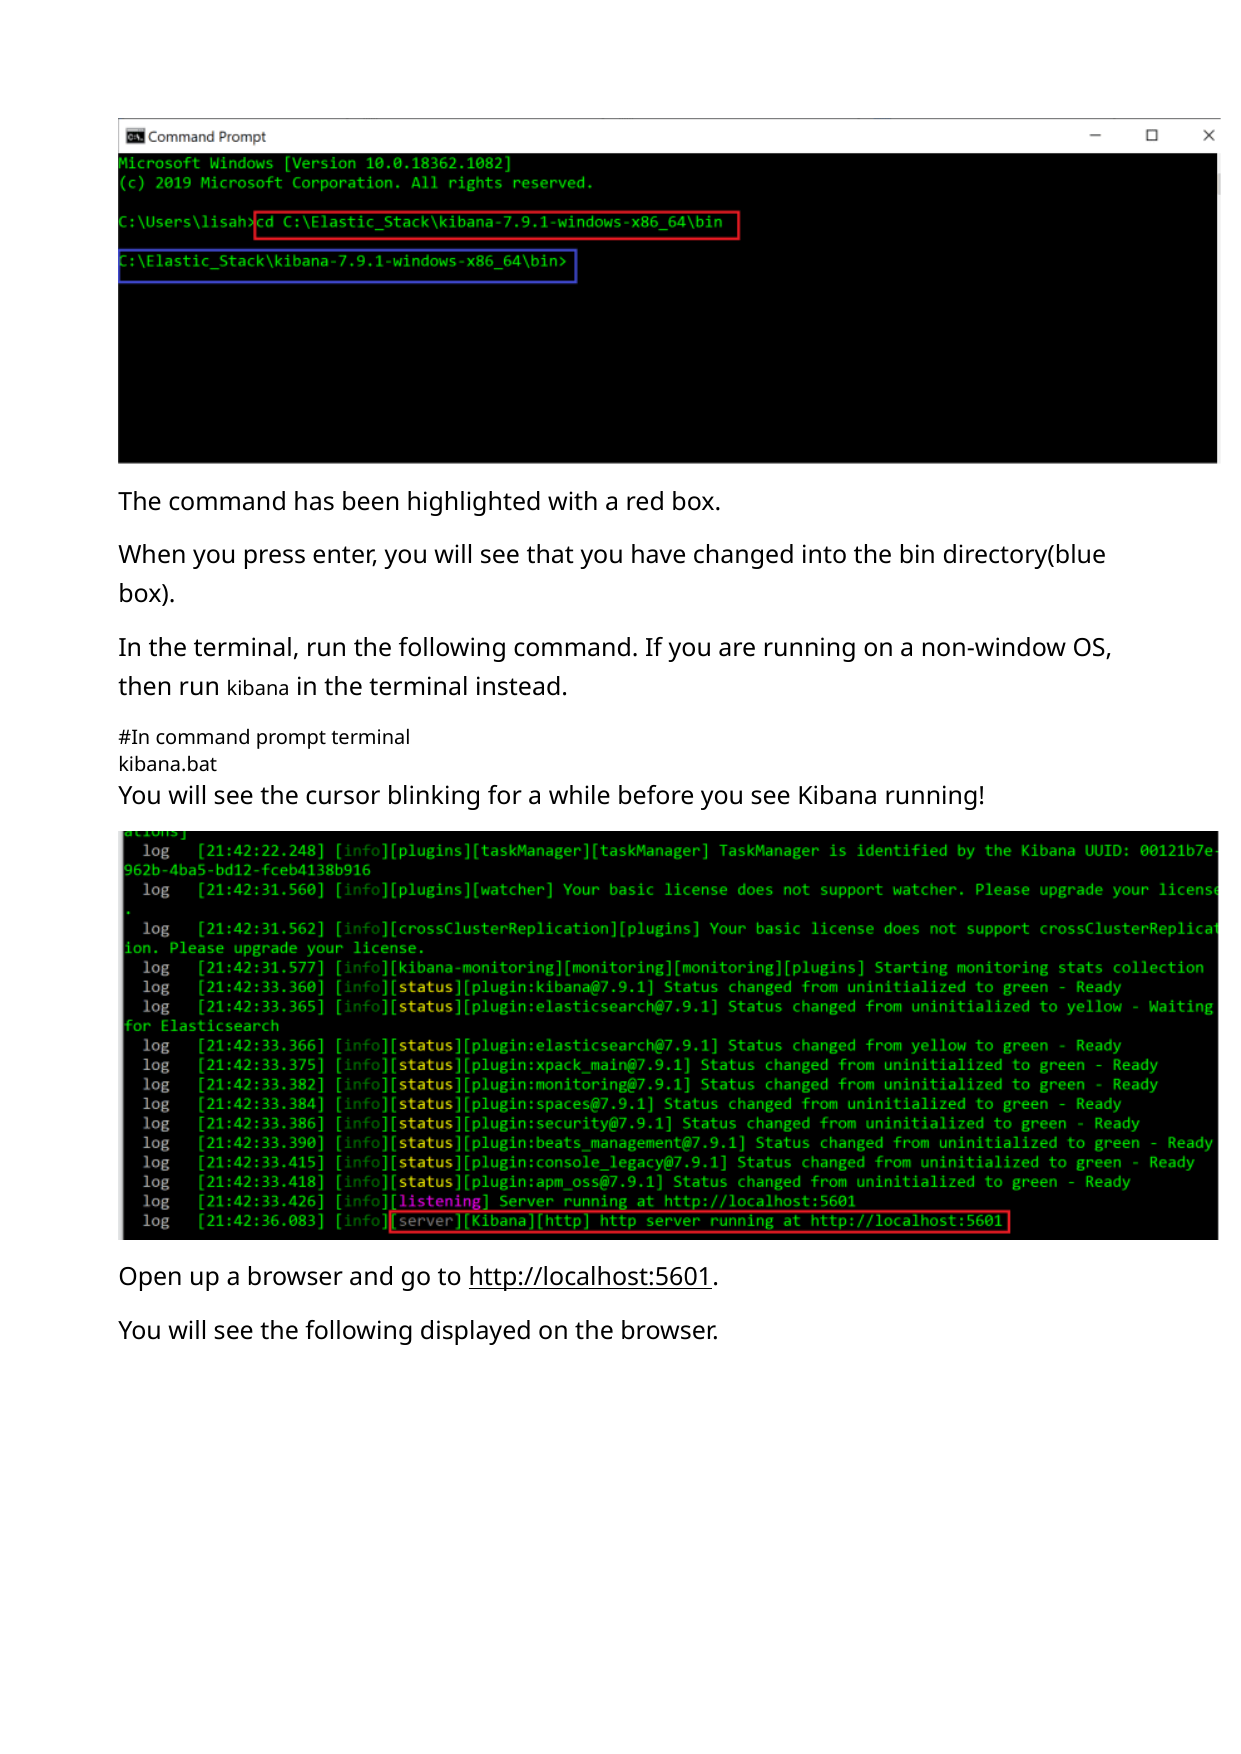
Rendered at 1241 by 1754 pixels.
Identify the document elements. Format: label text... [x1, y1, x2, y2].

text You will see the cursor blinking for a while before you see Kibana running! [118, 777, 1122, 811]
text You will see the following displayed on the browser. [118, 1312, 1122, 1347]
text Open up a browser and go to http://localhost:5601. [118, 1259, 1122, 1293]
picture [118, 831, 1221, 1240]
text #In command prompt terminal [118, 723, 1122, 750]
text When you press enter, you will see that you have changed into the bin directory(blue box). [118, 537, 1122, 610]
text The command has been highlighted with a red box. [118, 483, 1122, 517]
picture [118, 118, 1221, 465]
text In the terminal, run the following command. If you are running on a non-window OS, then run kibana in the terminal instead. [118, 630, 1122, 703]
text kibana.bat [118, 750, 1122, 777]
